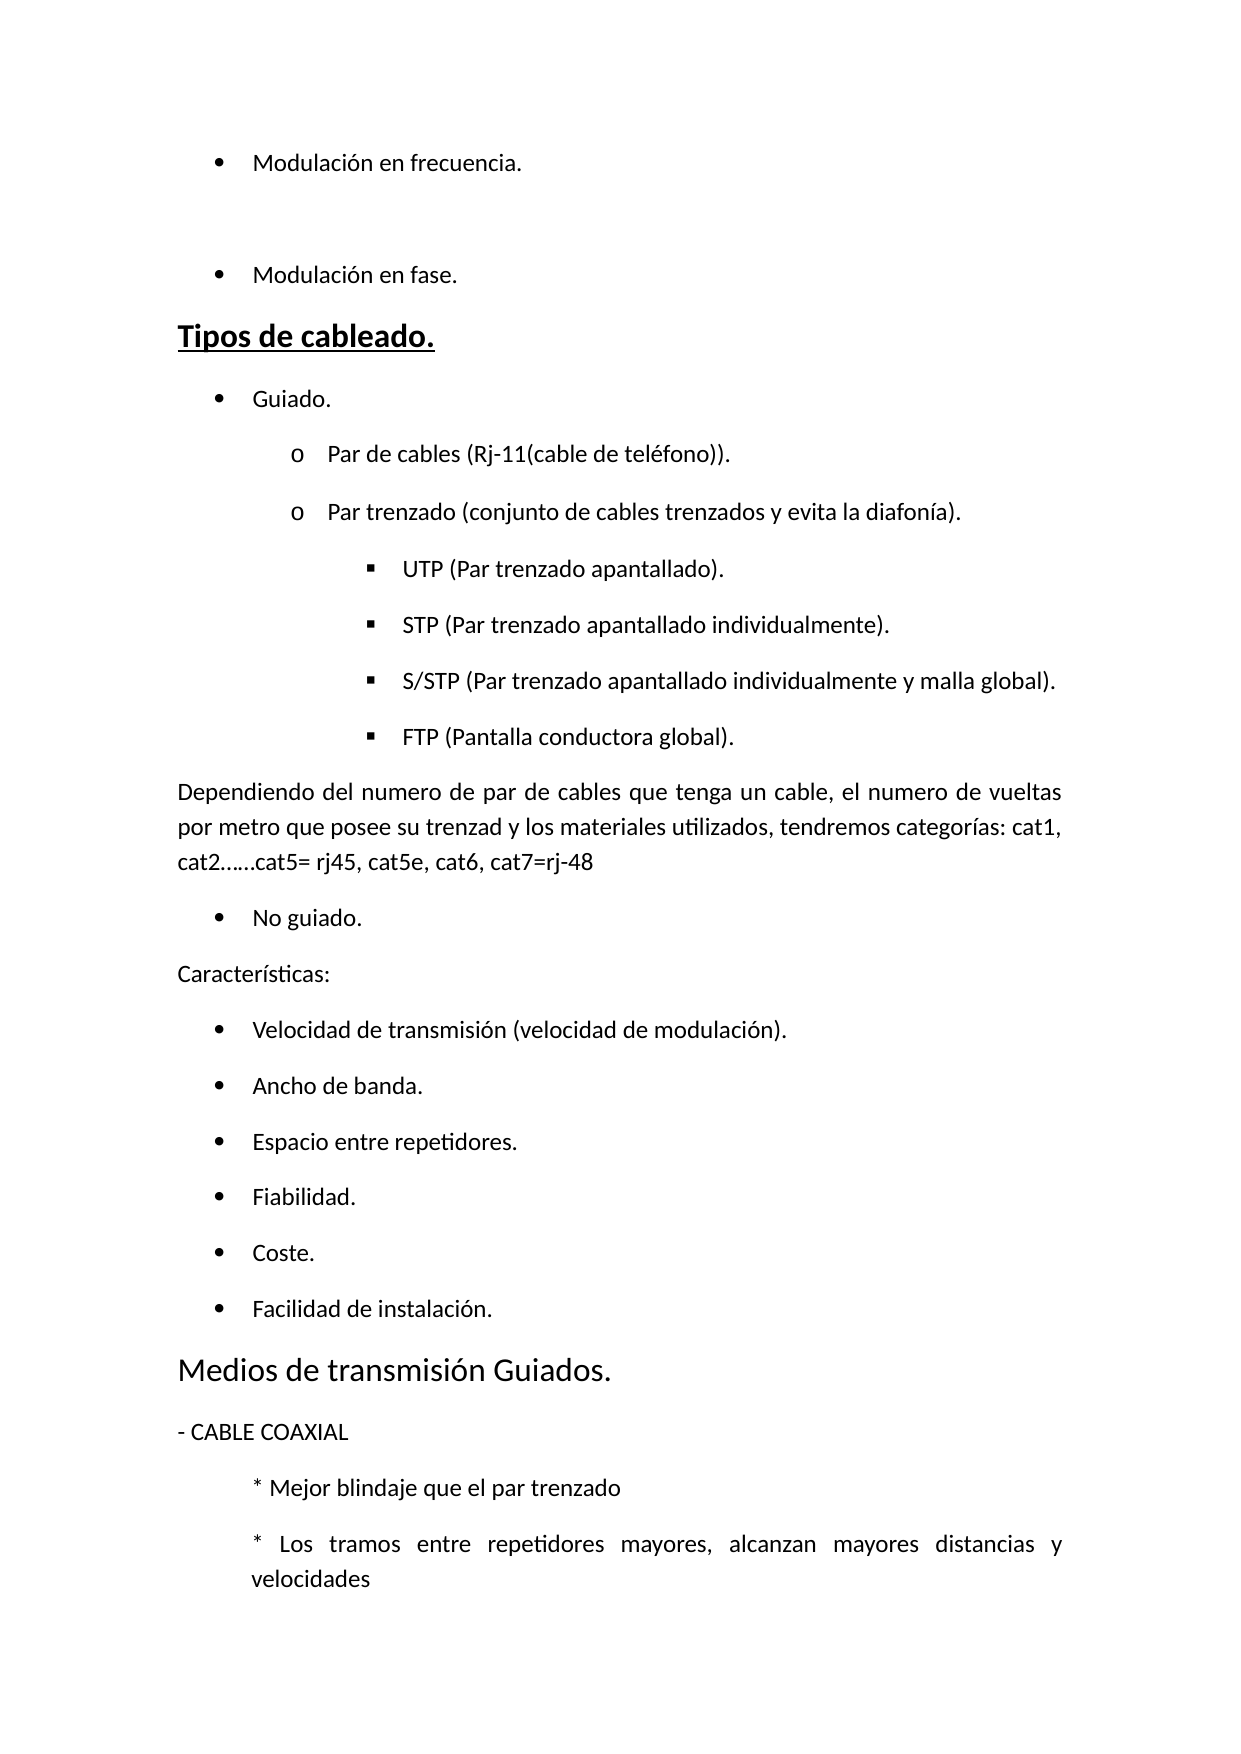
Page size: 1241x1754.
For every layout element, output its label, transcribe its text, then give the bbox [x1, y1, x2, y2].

list Par trenzado (conjunto de cables trenzados y evita la diafonía). [290, 496, 1063, 528]
list Espacio entre repetidores. [215, 1126, 1063, 1156]
text Tipos de cableado. [177, 315, 1063, 356]
text * Los tramos entre repetidores mayores, alcanzan mayores distancias y velocidades [251, 1528, 1063, 1594]
text Características: [177, 958, 1063, 989]
list Fiabilidad. [215, 1181, 1063, 1212]
list STP (Par trenzado apantallado individualmente). [365, 609, 1063, 639]
list Par de cables (Rj-11(cable de teléfono)). [290, 438, 1063, 470]
text * Mejor blindaje que el par trenzado [177, 1472, 1063, 1503]
list Velocidad de transmisión (velocidad de modulación). [215, 1014, 1063, 1044]
list No guiado. [215, 902, 1063, 933]
list UTP (Par trenzado apantallado). [365, 553, 1063, 584]
list Ancho de banda. [215, 1070, 1063, 1100]
list FTP (Pantalla conductora global). [365, 721, 1063, 751]
text Dependiendo del numero de par de cables que tenga un cable, el numero de vueltas por metro que posee su trenzad y los materiales utilizados, tendremos categorías: cat1, cat2……cat5= rj45, cat5e, cat6, cat7=rj-48 [177, 776, 1063, 877]
list Coste. [215, 1237, 1063, 1268]
text - CABLE COAXIAL [177, 1417, 1063, 1447]
list Modulación en fase. [215, 259, 1063, 290]
text Medios de transmisión Guiados. [177, 1349, 1063, 1390]
list Modulación en frecuencia. [215, 148, 1063, 178]
list Facilidad de instalación. [215, 1293, 1063, 1324]
list Guiado. [215, 383, 1063, 413]
list S/STP (Par trenzado apantallado individualmente y malla global). [365, 665, 1063, 695]
